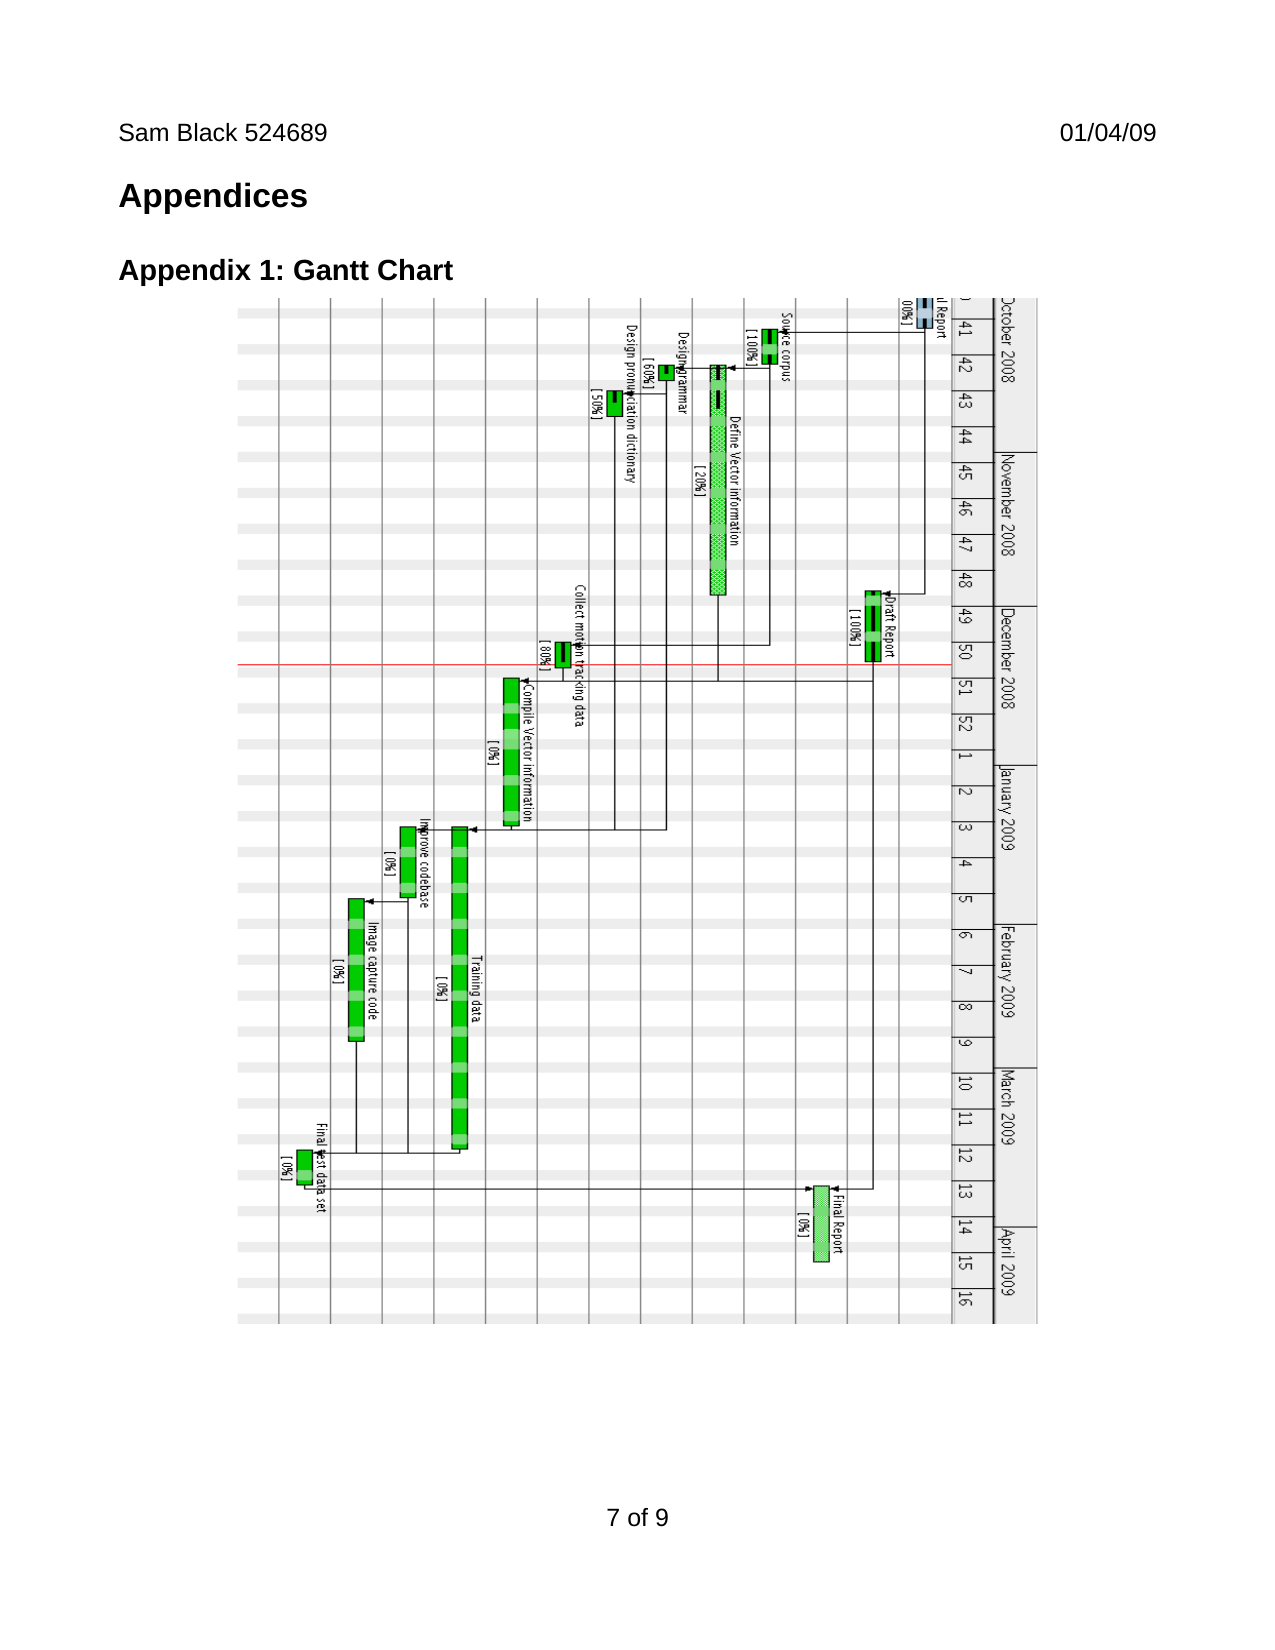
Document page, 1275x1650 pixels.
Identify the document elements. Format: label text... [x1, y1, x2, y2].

subtitle Appendices [118, 176, 1157, 215]
picture [237, 298, 1038, 1324]
subtitle Appendix 1: Gantt Chart [118, 252, 1157, 286]
